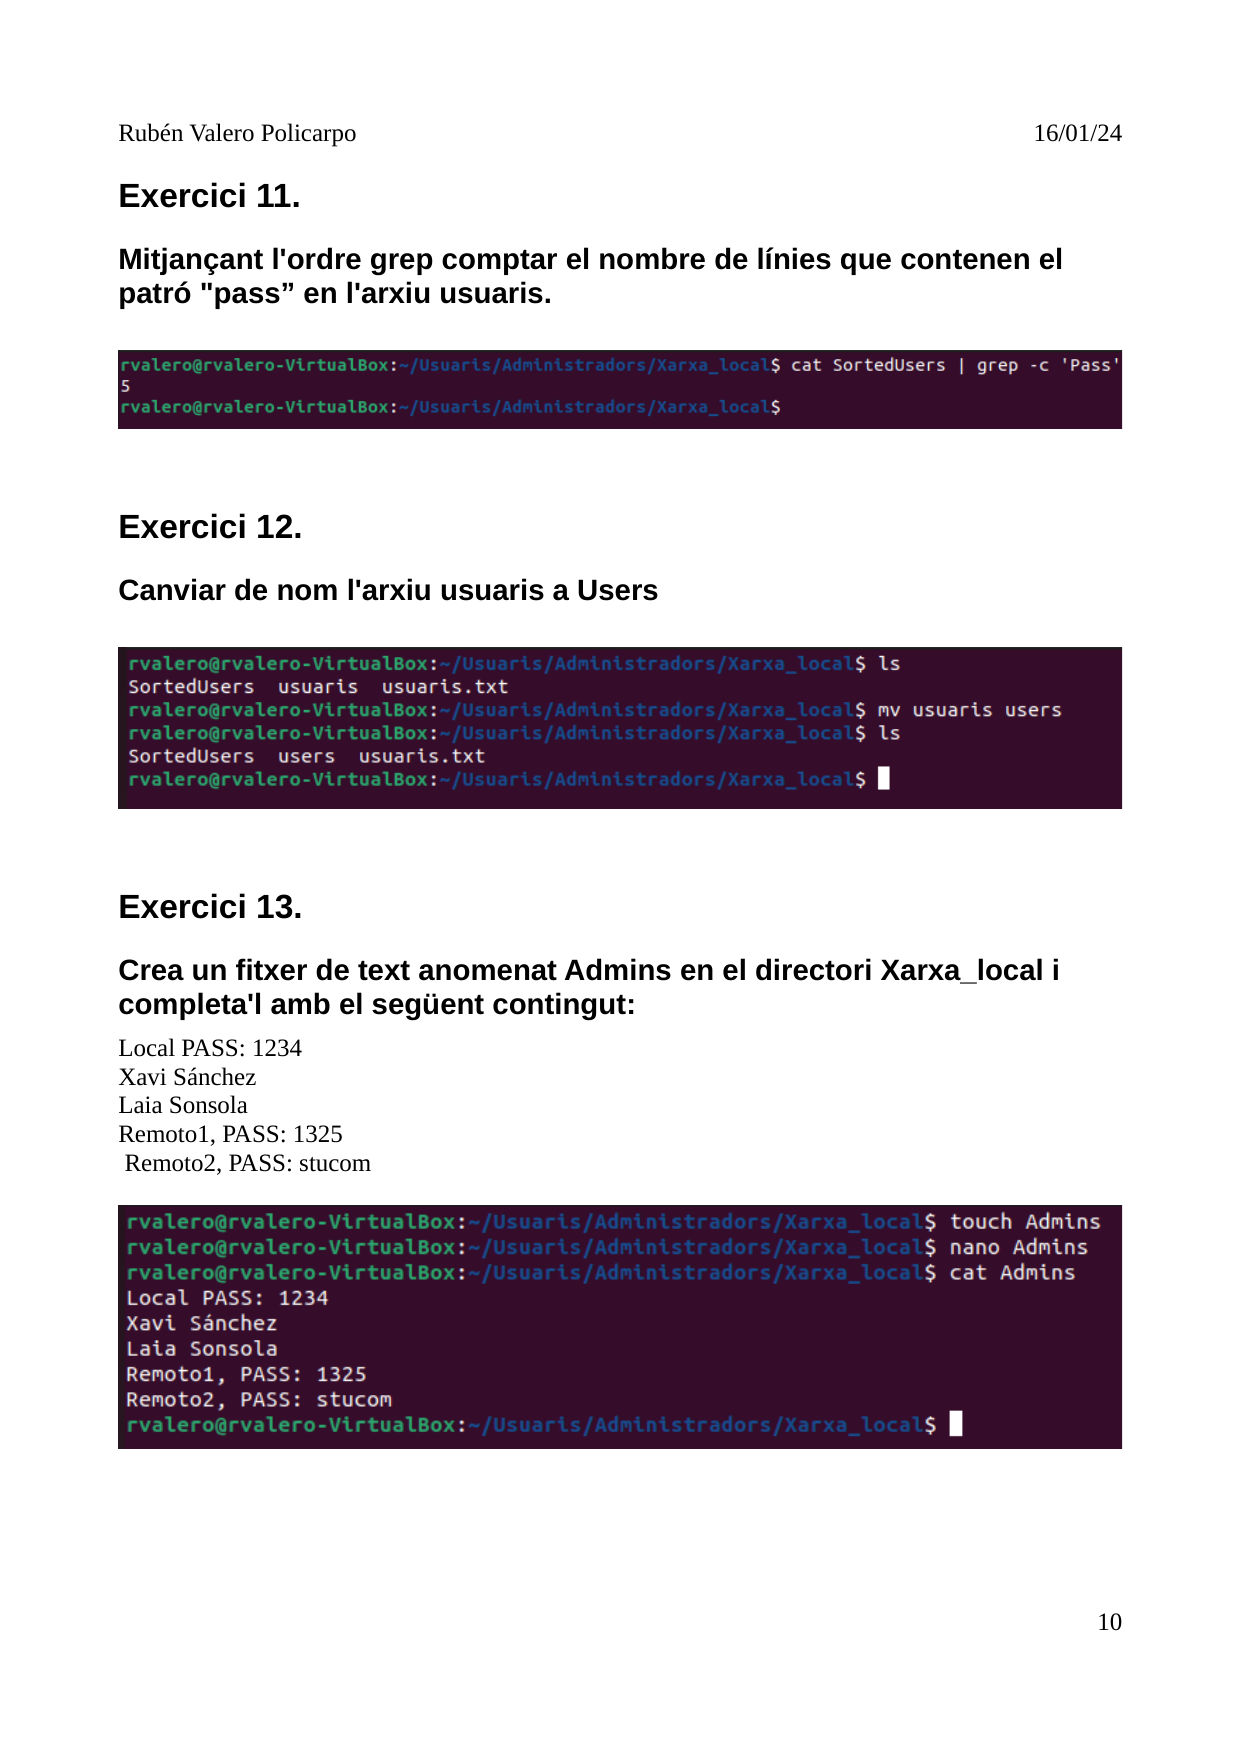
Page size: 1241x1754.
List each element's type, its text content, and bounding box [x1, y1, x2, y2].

subtitle Exercici 11. [118, 176, 1122, 215]
subtitle Canviar de nom l'arxiu usuaris a Users [118, 573, 1122, 607]
subtitle Crea un fitxer de text anomenat Admins en el directori Xarxa_local i completa'l amb el següent contingut: [118, 953, 1122, 1021]
picture [118, 647, 1123, 809]
text Remoto2, PASS: stucom [118, 1148, 1122, 1177]
text Local PASS: 1234 [118, 1033, 1122, 1062]
text Laia Sonsola [118, 1091, 1122, 1119]
subtitle Exercici 13. [118, 887, 1122, 926]
subtitle Exercici 12. [118, 507, 1122, 546]
picture [118, 1205, 1123, 1449]
picture [118, 350, 1123, 429]
text Xavi Sánchez [118, 1062, 1122, 1091]
text Remoto1, PASS: 1325 [118, 1119, 1122, 1148]
subtitle Mitjançant l'ordre grep comptar el nombre de línies que contenen el patró "pass” en l'arxiu usuaris. [118, 242, 1122, 309]
